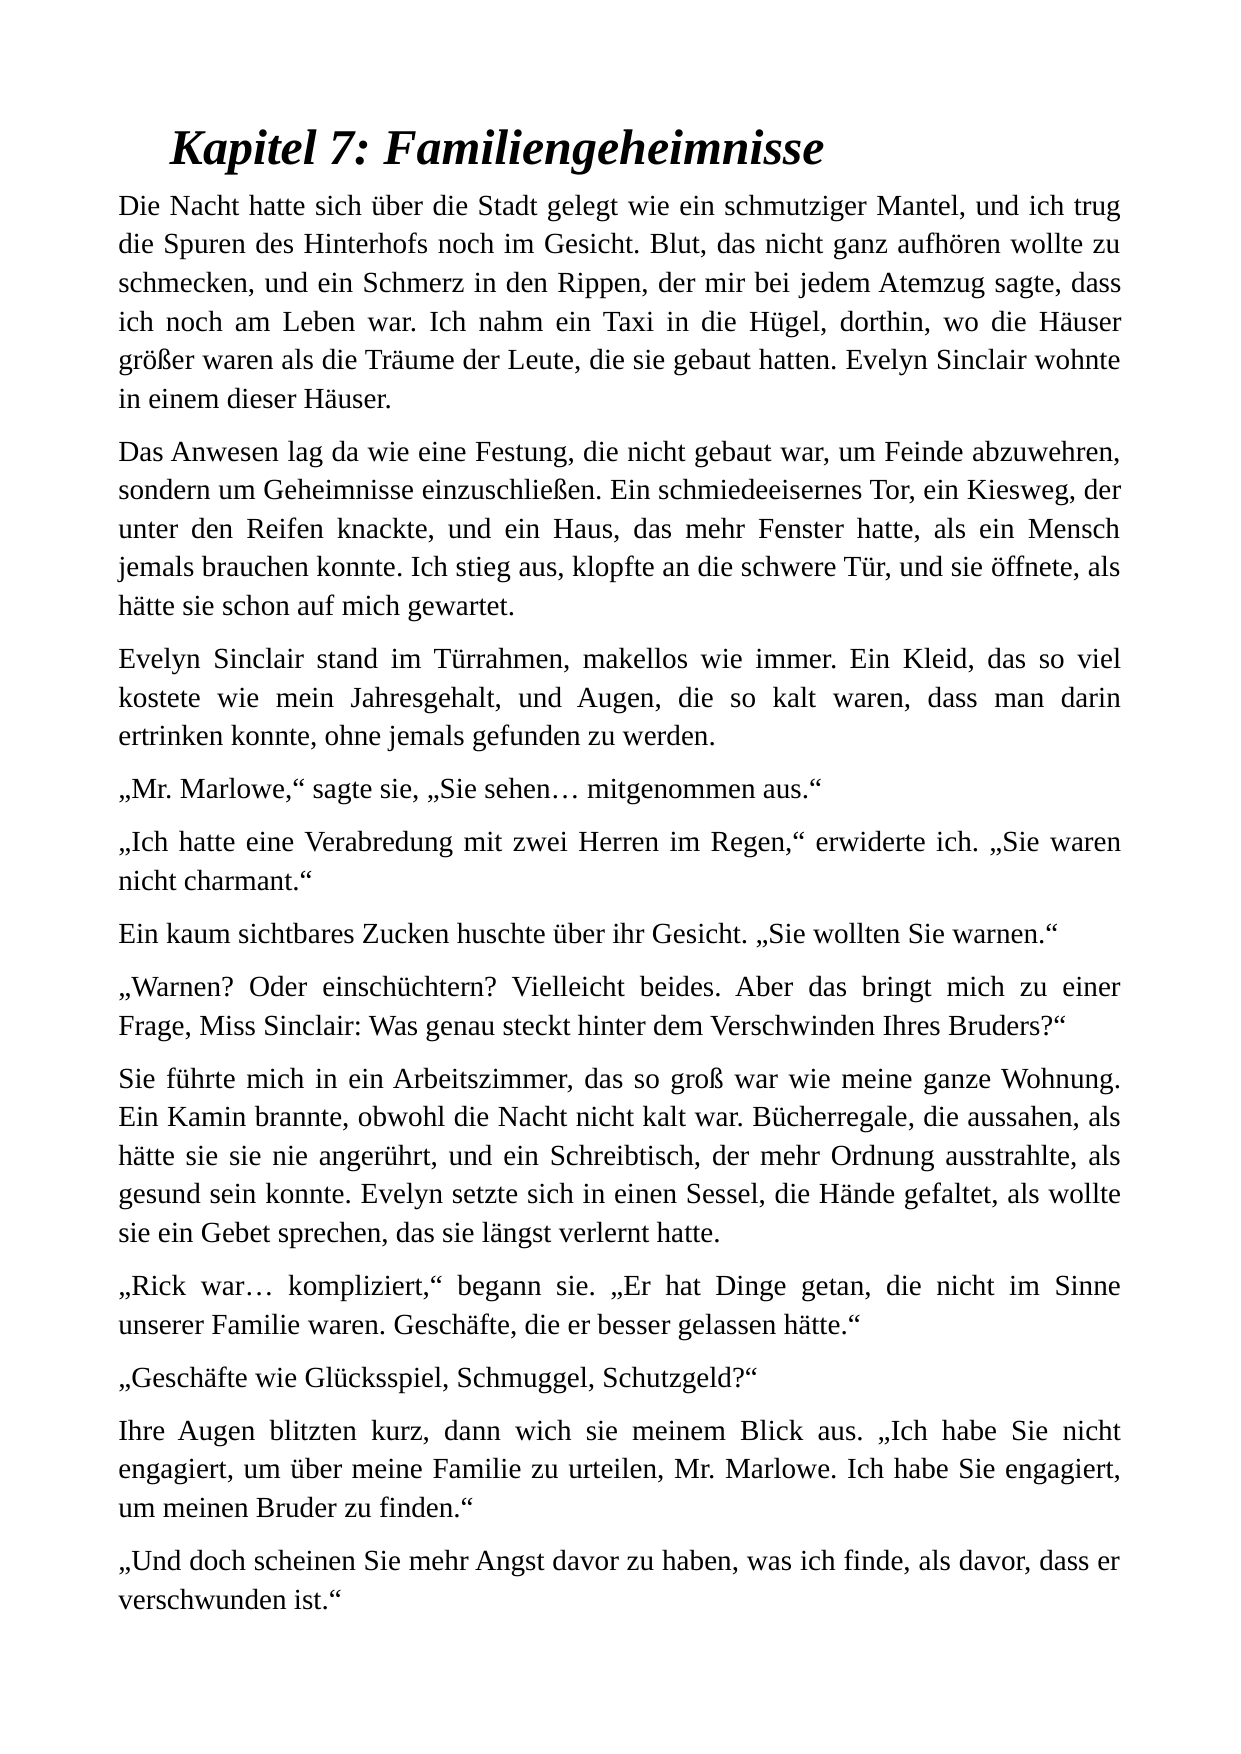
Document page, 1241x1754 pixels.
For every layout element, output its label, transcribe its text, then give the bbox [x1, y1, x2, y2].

text „Ich hatte eine Verabredung mit zwei Herren im Regen,“ erwiderte ich. „Sie waren nicht charmant.“ [118, 824, 1122, 897]
text „Rick war… kompliziert,“ begann sie. „Er hat Dinge getan, die nicht im Sinne unserer Familie waren. Geschäfte, die er besser gelassen hätte.“ [118, 1268, 1122, 1340]
text Ein kaum sichtbares Zucken huschte über ihr Gesicht. „Sie wollten Sie warnen.“ [118, 916, 1122, 950]
subtitle 📖 Kapitel 7: Familiengeheimnisse [118, 118, 1122, 176]
text „Warnen? Oder einschüchtern? Vielleicht beides. Aber das bringt mich zu einer Frage, Miss Sinclair: Was genau steckt hinter dem Verschwinden Ihres Bruders?“ [118, 969, 1122, 1041]
text „Mr. Marlowe,“ sagte sie, „Sie sehen… mitgenommen aus.“ [118, 771, 1122, 805]
text „Und doch scheinen Sie mehr Angst davor zu haben, was ich finde, als davor, dass er verschwunden ist.“ [118, 1543, 1122, 1615]
text Das Anwesen lag da wie eine Festung, die nicht gebaut war, um Feinde abzuwehren, sondern um Geheimnisse einzuschließen. Ein schmiedeeisernes Tor, ein Kiesweg, der unter den Reifen knackte, und ein Haus, das mehr Fenster hatte, als ein Mensch jemals brauchen konnte. Ich stieg aus, klopfte an die schwere Tür, und sie öffnete, als hätte sie schon auf mich gewartet. [118, 434, 1122, 622]
text Ihre Augen blitzten kurz, dann wich sie meinem Blick aus. „Ich habe Sie nicht engagiert, um über meine Familie zu urteilen, Mr. Marlowe. Ich habe Sie engagiert, um meinen Bruder zu finden.“ [118, 1413, 1122, 1524]
text Sie führte mich in ein Arbeitszimmer, das so groß war wie meine ganze Wohnung. Ein Kamin brannte, obwohl die Nacht nicht kalt war. Bücherregale, die aussahen, als hätte sie sie nie angerührt, und ein Schreibtisch, der mehr Ordnung ausstrahlte, als gesund sein konnte. Evelyn setzte sich in einen Sessel, die Hände gefaltet, als wollte sie ein Gebet sprechen, das sie längst verlernt hatte. [118, 1061, 1122, 1249]
text Evelyn Sinclair stand im Türrahmen, makellos wie immer. Ein Kleid, das so viel kostete wie mein Jahresgehalt, und Augen, die so kalt waren, dass man darin ertrinken konnte, ohne jemals gefunden zu werden. [118, 641, 1122, 752]
text Die Nacht hatte sich über die Stadt gelegt wie ein schmutziger Mantel, und ich trug die Spuren des Hinterhofs noch im Gesicht. Blut, das nicht ganz aufhören wollte zu schmecken, und ein Schmerz in den Rippen, der mir bei jedem Atemzug sagte, dass ich noch am Leben war. Ich nahm ein Taxi in die Hügel, dorthin, wo die Häuser größer waren als die Träume der Leute, die sie gebaut hatten. Evelyn Sinclair wohnte in einem dieser Häuser. [118, 188, 1122, 414]
text „Geschäfte wie Glücksspiel, Schmuggel, Schutzgeld?“ [118, 1360, 1122, 1393]
